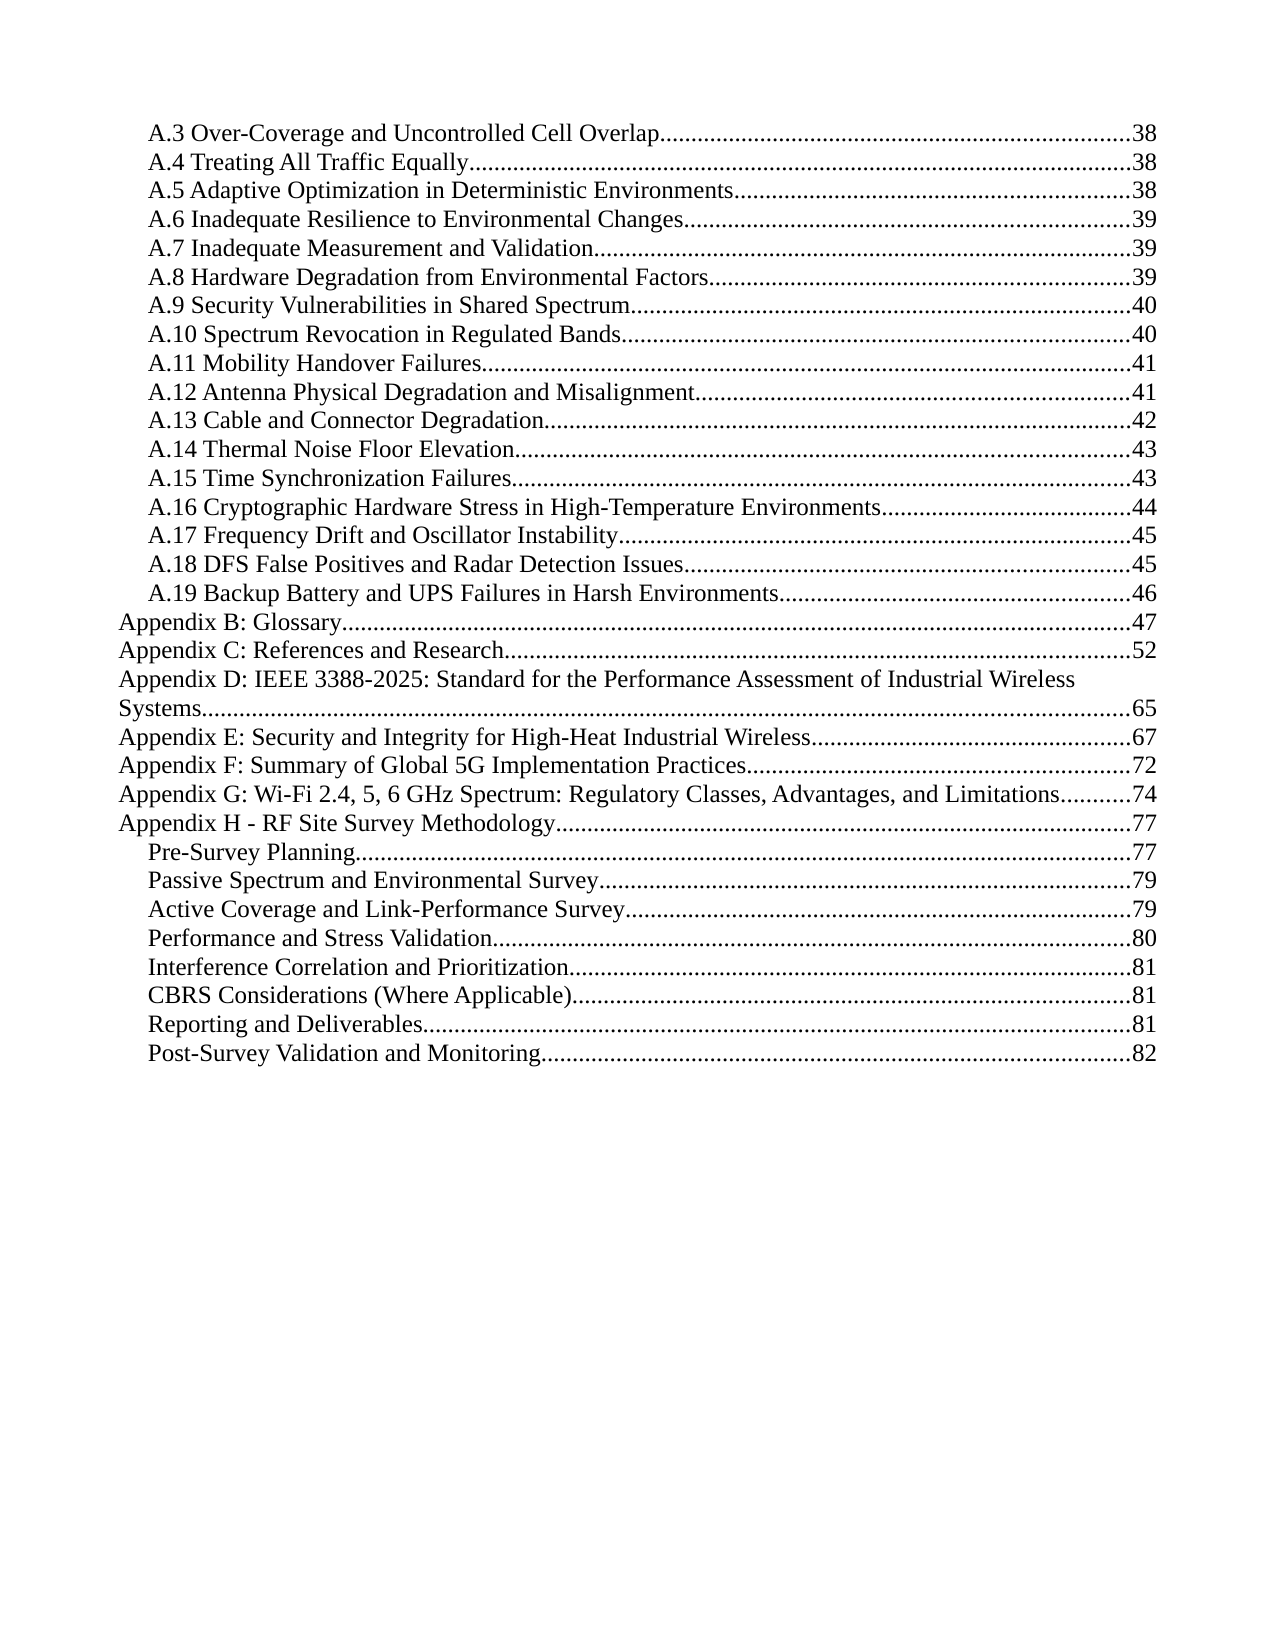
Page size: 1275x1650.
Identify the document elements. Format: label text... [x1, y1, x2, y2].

text Passive Spectrum and Environmental Survey 79 [148, 866, 1157, 894]
text Performance and Stress Validation 80 [148, 923, 1157, 952]
text A.19 Backup Battery and UPS Failures in Harsh Environments 46 [148, 578, 1157, 607]
text A.13 Cable and Connector Degradation 42 [148, 406, 1157, 434]
text Appendix G: Wi-Fi 2.4, 5, 6 GHz Spectrum: Regulatory Classes, Advantages, and Limitations 74 [118, 779, 1157, 808]
text Appendix B: Glossary 47 [118, 607, 1157, 636]
text A.15 Time Synchronization Failures 43 [148, 463, 1157, 492]
text Appendix D: IEEE 3388-2025: Standard for the Performance Assessment of Industrial Wireless Systems 65 [118, 664, 1157, 722]
text A.12 Antenna Physical Degradation and Misalignment 41 [148, 377, 1157, 406]
text A.5 Adaptive Optimization in Deterministic Environments 38 [148, 176, 1157, 204]
text A.4 Treating All Traffic Equally 38 [148, 147, 1157, 176]
text Pre-Survey Planning 77 [148, 837, 1157, 866]
text A.17 Frequency Drift and Oscillator Instability 45 [148, 521, 1157, 549]
text Appendix H - RF Site Survey Methodology 77 [118, 808, 1157, 837]
text CBRS Considerations (Where Applicable) 81 [148, 981, 1157, 1009]
text A.10 Spectrum Revocation in Regulated Bands 40 [148, 319, 1157, 348]
text Active Coverage and Link-Performance Survey 79 [148, 894, 1157, 923]
text Appendix E: Security and Integrity for High-Heat Industrial Wireless 67 [118, 722, 1157, 751]
text Interference Correlation and Prioritization 81 [148, 952, 1157, 981]
text A.7 Inadequate Measurement and Validation 39 [148, 233, 1157, 262]
text Reporting and Deliverables 81 [148, 1009, 1157, 1038]
text Appendix C: References and Research 52 [118, 636, 1157, 664]
text Appendix F: Summary of Global 5G Implementation Practices 72 [118, 751, 1157, 779]
text A.14 Thermal Noise Floor Elevation 43 [148, 434, 1157, 463]
text A.6 Inadequate Resilience to Environmental Changes 39 [148, 204, 1157, 233]
text A.8 Hardware Degradation from Environmental Factors 39 [148, 262, 1157, 291]
text Post-Survey Validation and Monitoring 82 [148, 1038, 1157, 1067]
text A.11 Mobility Handover Failures 41 [148, 348, 1157, 377]
text A.18 DFS False Positives and Radar Detection Issues 45 [148, 549, 1157, 578]
text A.16 Cryptographic Hardware Stress in High-Temperature Environments 44 [148, 492, 1157, 521]
text A.9 Security Vulnerabilities in Shared Spectrum 40 [148, 291, 1157, 319]
text A.3 Over-Coverage and Uncontrolled Cell Overlap 38 [148, 118, 1157, 147]
